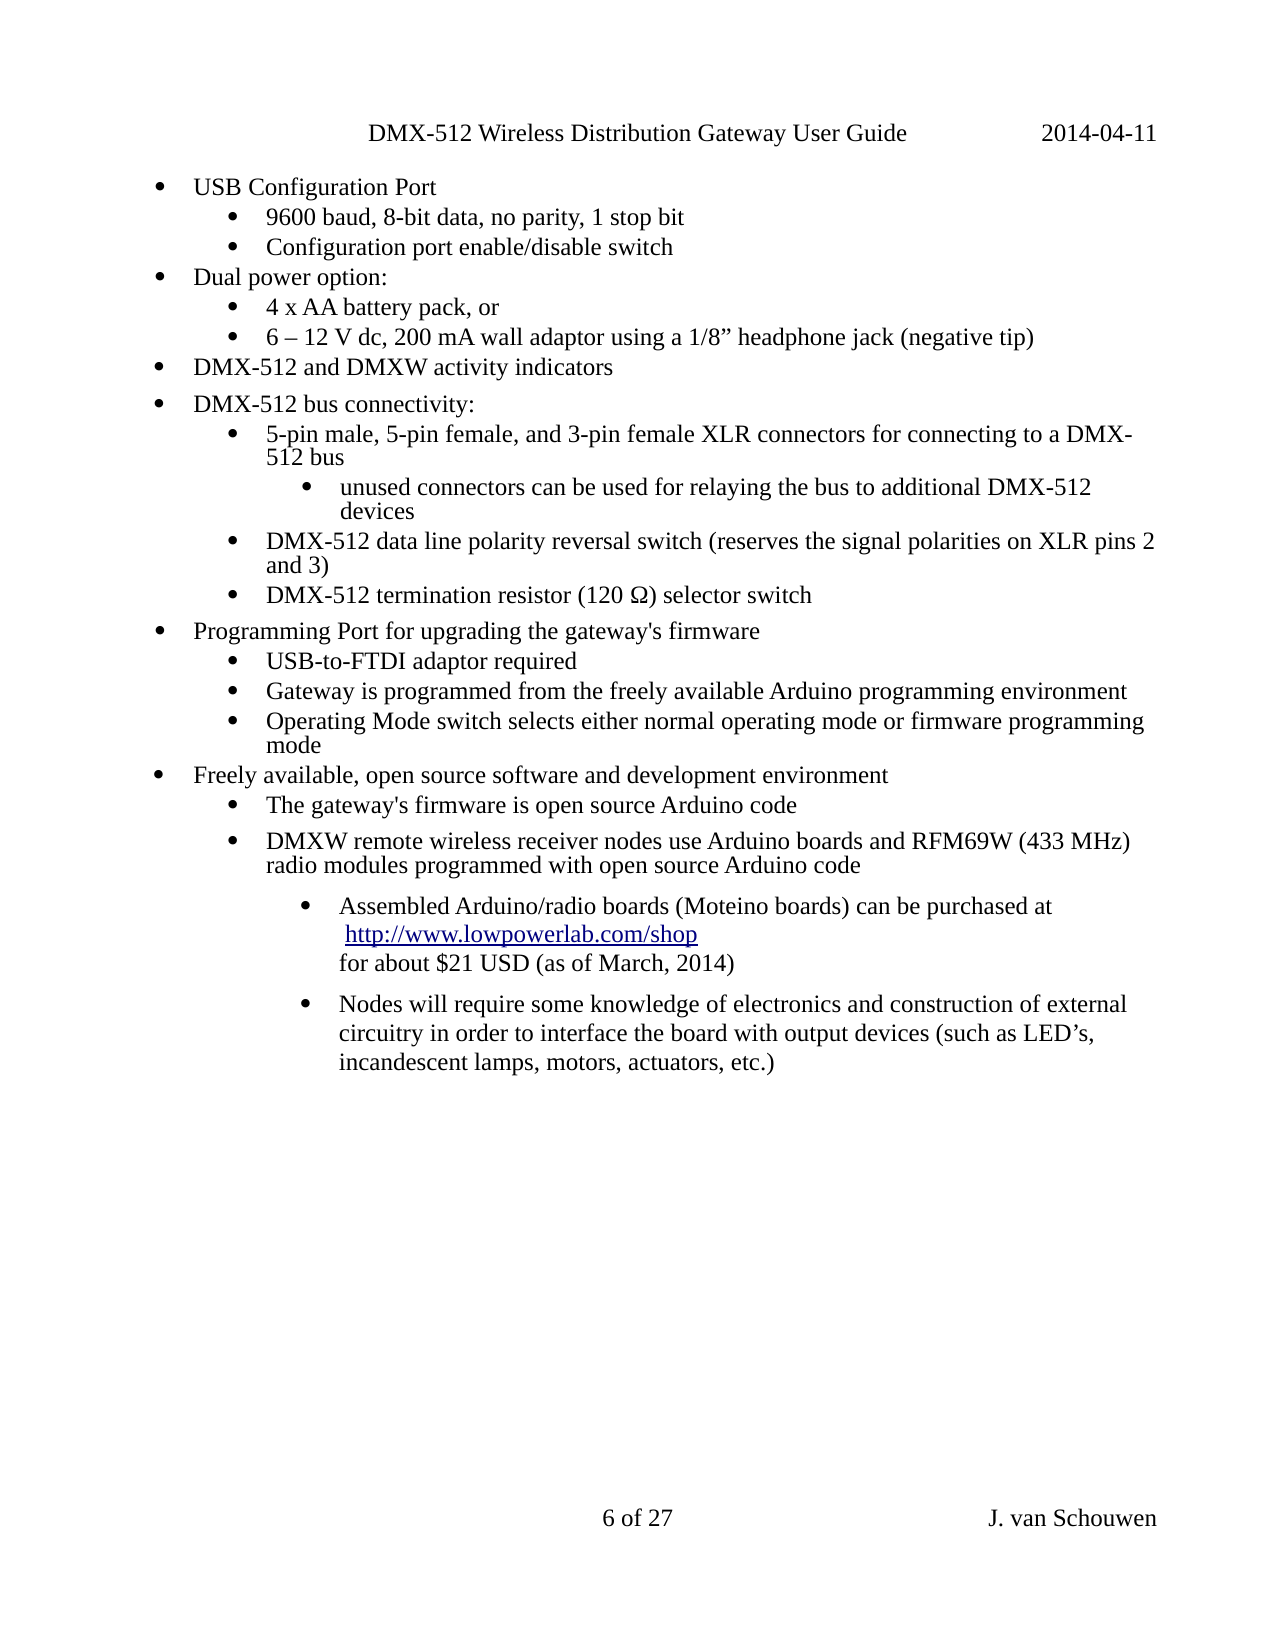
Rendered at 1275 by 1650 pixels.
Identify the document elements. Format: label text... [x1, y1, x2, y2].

list Nodes will require some knowledge of electronics and construction of external circuitry in order to interface the board with output devices (such as LED’s, incandescent lamps, motors, actuators, etc.) [301, 989, 1157, 1076]
list 6 – 12 V dc, 200 mA wall adaptor using a 1/8” headphone jack (negative tip) [228, 327, 1157, 351]
list The gateway's firmware is open source Arduino code [228, 795, 1157, 818]
list Gateway is programmed from the freely available Arduino programming environment [228, 681, 1157, 704]
list USB-to-FTDI adaptor required [228, 651, 1157, 674]
list Programming Port for upgrading the gateway's firmware [156, 621, 1157, 644]
list 5-pin male, 5-pin female, and 3-pin female XLR connectors for connecting to a DMX-512 bus [228, 423, 1157, 471]
list 4 x AA battery pack, or [228, 297, 1157, 320]
list 9600 baud, 8-bit data, no parity, 1 stop bit [228, 206, 1157, 230]
list DMX-512 bus connectivity: [154, 393, 1157, 417]
list DMXW remote wireless receiver nodes use Arduino boards and RFM69W (433 MHz) radio modules programmed with open source Arduino code [228, 831, 1157, 878]
list DMX-512 and DMXW activity indicators [154, 357, 1157, 381]
list unused connectors can be used for relaying the bus to additional DMX-512 devices [302, 477, 1157, 524]
list USB Configuration Port [156, 176, 1157, 200]
list Assembled Arduino/radio boards (Moteino boards) can be purchased at http://www.lowpowerlab.com/shop for about $21 USD (as of March, 2014) [301, 891, 1157, 977]
list Configuration port enable/disable switch [228, 237, 1157, 260]
list DMX-512 termination resistor (120 Ω) selector switch [228, 584, 1157, 608]
list Dual power option: [156, 267, 1157, 290]
list DMX-512 data line polarity reversal switch (reserves the signal polarities on XLR pins 2 and 3) [228, 531, 1157, 578]
list Freely available, open source software and development environment [154, 765, 1157, 788]
list Operating Mode switch selects either normal operating mode or firmware programming mode [228, 711, 1157, 758]
